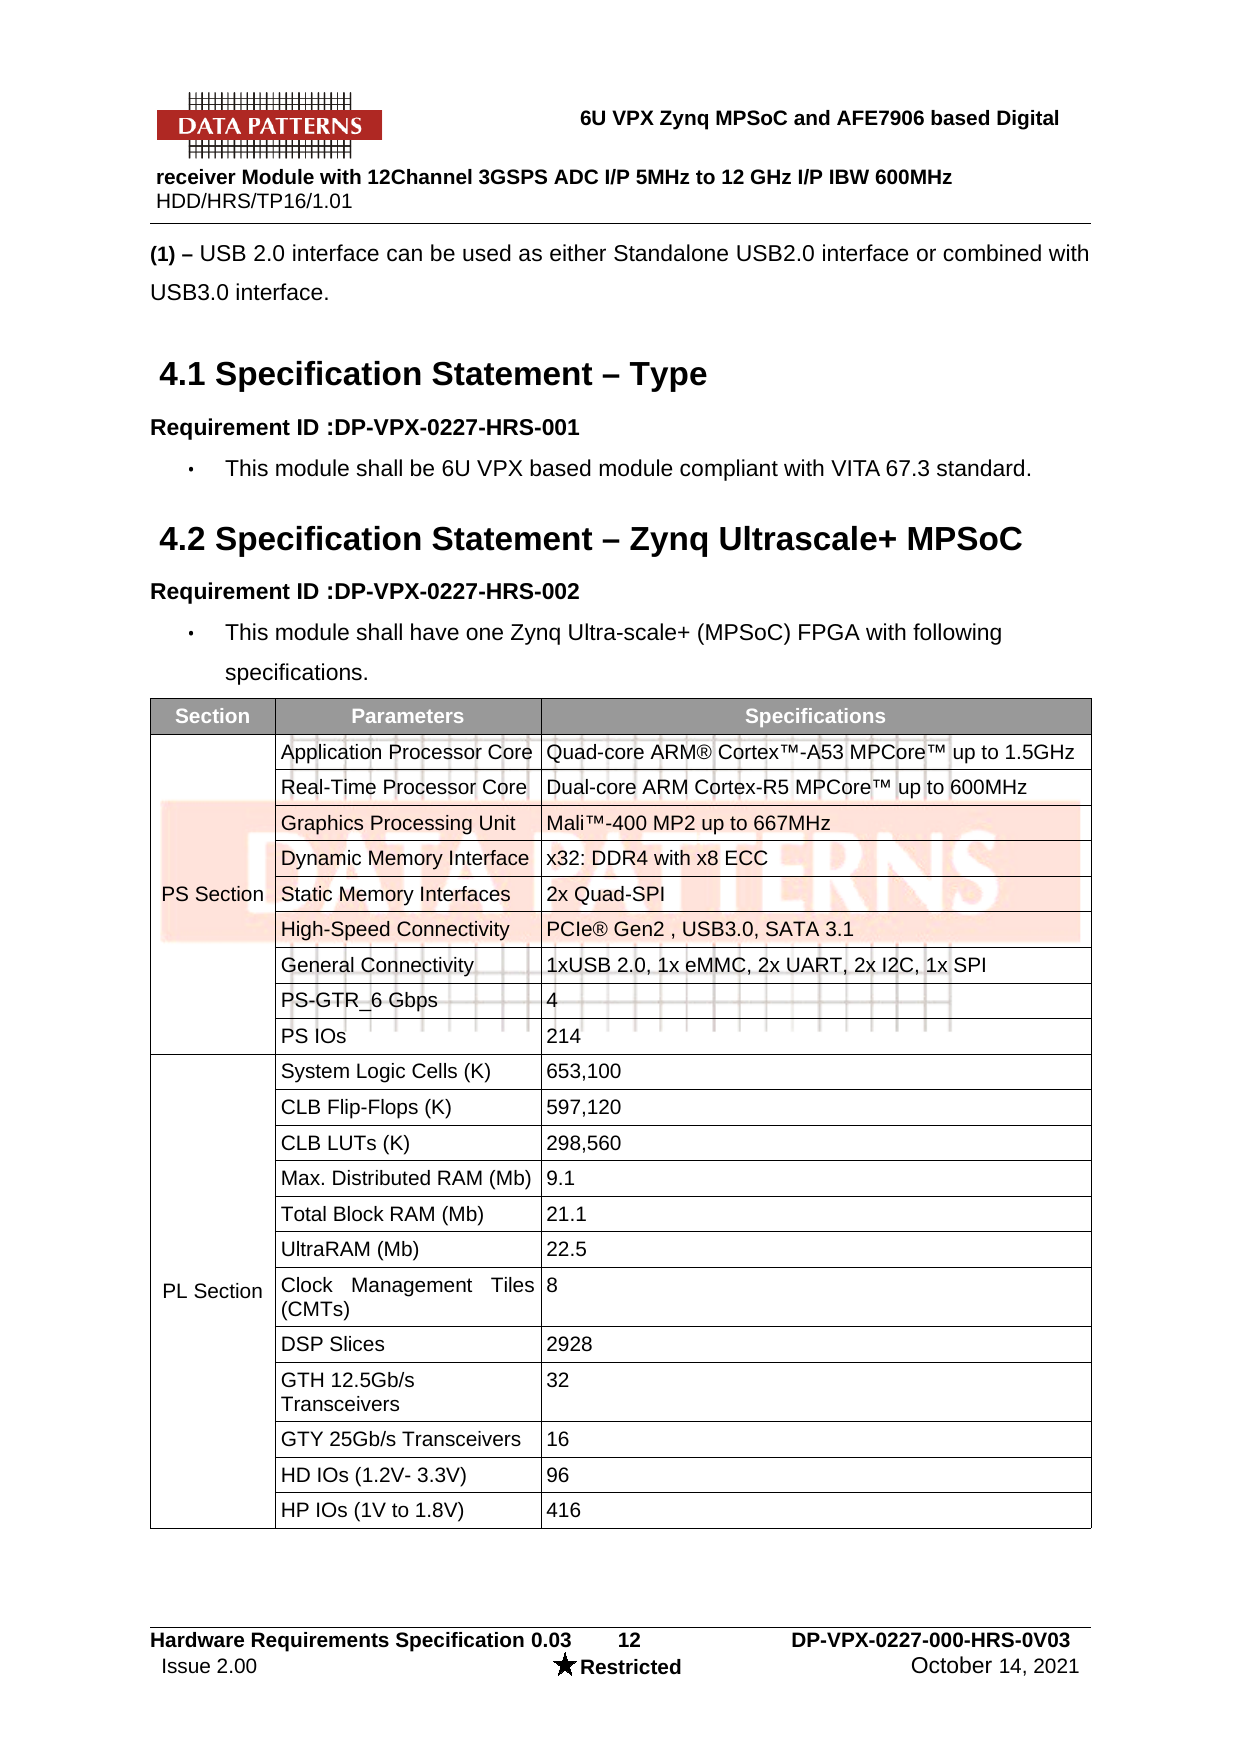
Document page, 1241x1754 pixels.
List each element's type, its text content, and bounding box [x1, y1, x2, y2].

text Requirement ID :DP-VPX-0227-HRS-002 [150, 576, 1091, 605]
table_cell PS IOs [276, 1019, 541, 1053]
table_cell 298,560 [542, 1126, 1091, 1160]
table_cell Static Memory Interfaces [276, 877, 541, 911]
text (1) – USB 2.0 interface can be used as either Standalone USB2.0 interface or combined with USB3.0 interface. [150, 239, 1091, 305]
picture [155, 85, 383, 165]
table_cell Clock Management Tiles (CMTs) [276, 1268, 541, 1326]
table_header Parameters [276, 699, 541, 734]
table_cell Graphics Processing Unit [276, 806, 541, 840]
table_cell Max. Distributed RAM (Mb) [276, 1161, 541, 1196]
table_cell Quad-core ARM® Cortex™-A53 MPCore™ up to 1.5GHz [542, 735, 1091, 769]
table_cell DSP Slices [276, 1327, 541, 1362]
table_cell Mali™-400 MP2 up to 667MHz [542, 806, 1091, 840]
table_cell 32 [542, 1363, 1091, 1421]
table_cell System Logic Cells (K) [276, 1055, 541, 1089]
text Requirement ID :DP-VPX-0227-HRS-001 [150, 412, 1091, 441]
table_header Section [151, 699, 275, 734]
list This module shall have one Zynq Ultra-scale+ (MPSoC) FPGA with following specifications. [187, 619, 1091, 685]
table_cell GTH 12.5Gb/s Transceivers [276, 1363, 541, 1421]
table_cell 214 [542, 1019, 1091, 1053]
table_cell PCIe® Gen2 , USB3.0, SATA 3.1 [542, 912, 1091, 947]
table_cell CLB Flip-Flops (K) [276, 1090, 541, 1124]
table_cell Dynamic Memory Interface [276, 841, 541, 876]
table_cell PL Section [151, 1055, 275, 1528]
table_cell High-Speed Connectivity [276, 912, 541, 947]
table_cell GTY 25Gb/s Transceivers [276, 1422, 541, 1457]
list This module shall be 6U VPX based module compliant with VITA 67.3 standard. [187, 455, 1091, 481]
table_cell UltraRAM (Mb) [276, 1232, 541, 1267]
table_cell 16 [542, 1422, 1091, 1457]
table_cell 21.1 [542, 1197, 1091, 1231]
subtitle Specification Statement – Zynq Ultrascale+ MPSoC [150, 518, 1091, 557]
table_cell x32: DDR4 with x8 ECC [542, 841, 1091, 876]
table_cell Application Processor Core [276, 735, 541, 769]
table_cell 2928 [542, 1327, 1091, 1362]
table_cell 9.1 [542, 1161, 1091, 1196]
table_cell 597,120 [542, 1090, 1091, 1124]
table_cell 416 [542, 1493, 1091, 1528]
table_cell Dual-core ARM Cortex-R5 MPCore™ up to 600MHz [542, 770, 1091, 805]
table_cell Total Block RAM (Mb) [276, 1197, 541, 1231]
subtitle Specification Statement – Type [150, 354, 1091, 393]
table_cell 8 [542, 1268, 1091, 1326]
table_cell 96 [542, 1458, 1091, 1492]
table_cell HP IOs (1V to 1.8V) [276, 1493, 541, 1528]
table_header Specifications [542, 699, 1091, 734]
table_cell 4 [542, 984, 1091, 1018]
table_cell 1xUSB 2.0, 1x eMMC, 2x UART, 2x I2C, 1x SPI [542, 948, 1091, 982]
table_cell CLB LUTs (K) [276, 1126, 541, 1160]
table_cell 22.5 [542, 1232, 1091, 1267]
table_cell 653,100 [542, 1055, 1091, 1089]
table_cell Real-Time Processor Core [276, 770, 541, 805]
table_cell HD IOs (1.2V- 3.3V) [276, 1458, 541, 1492]
table_cell PS Section [151, 735, 275, 1053]
table_cell 2x Quad-SPI [542, 877, 1091, 911]
table_cell General Connectivity [276, 948, 541, 982]
table_cell PS-GTR_6 Gbps [276, 984, 541, 1018]
